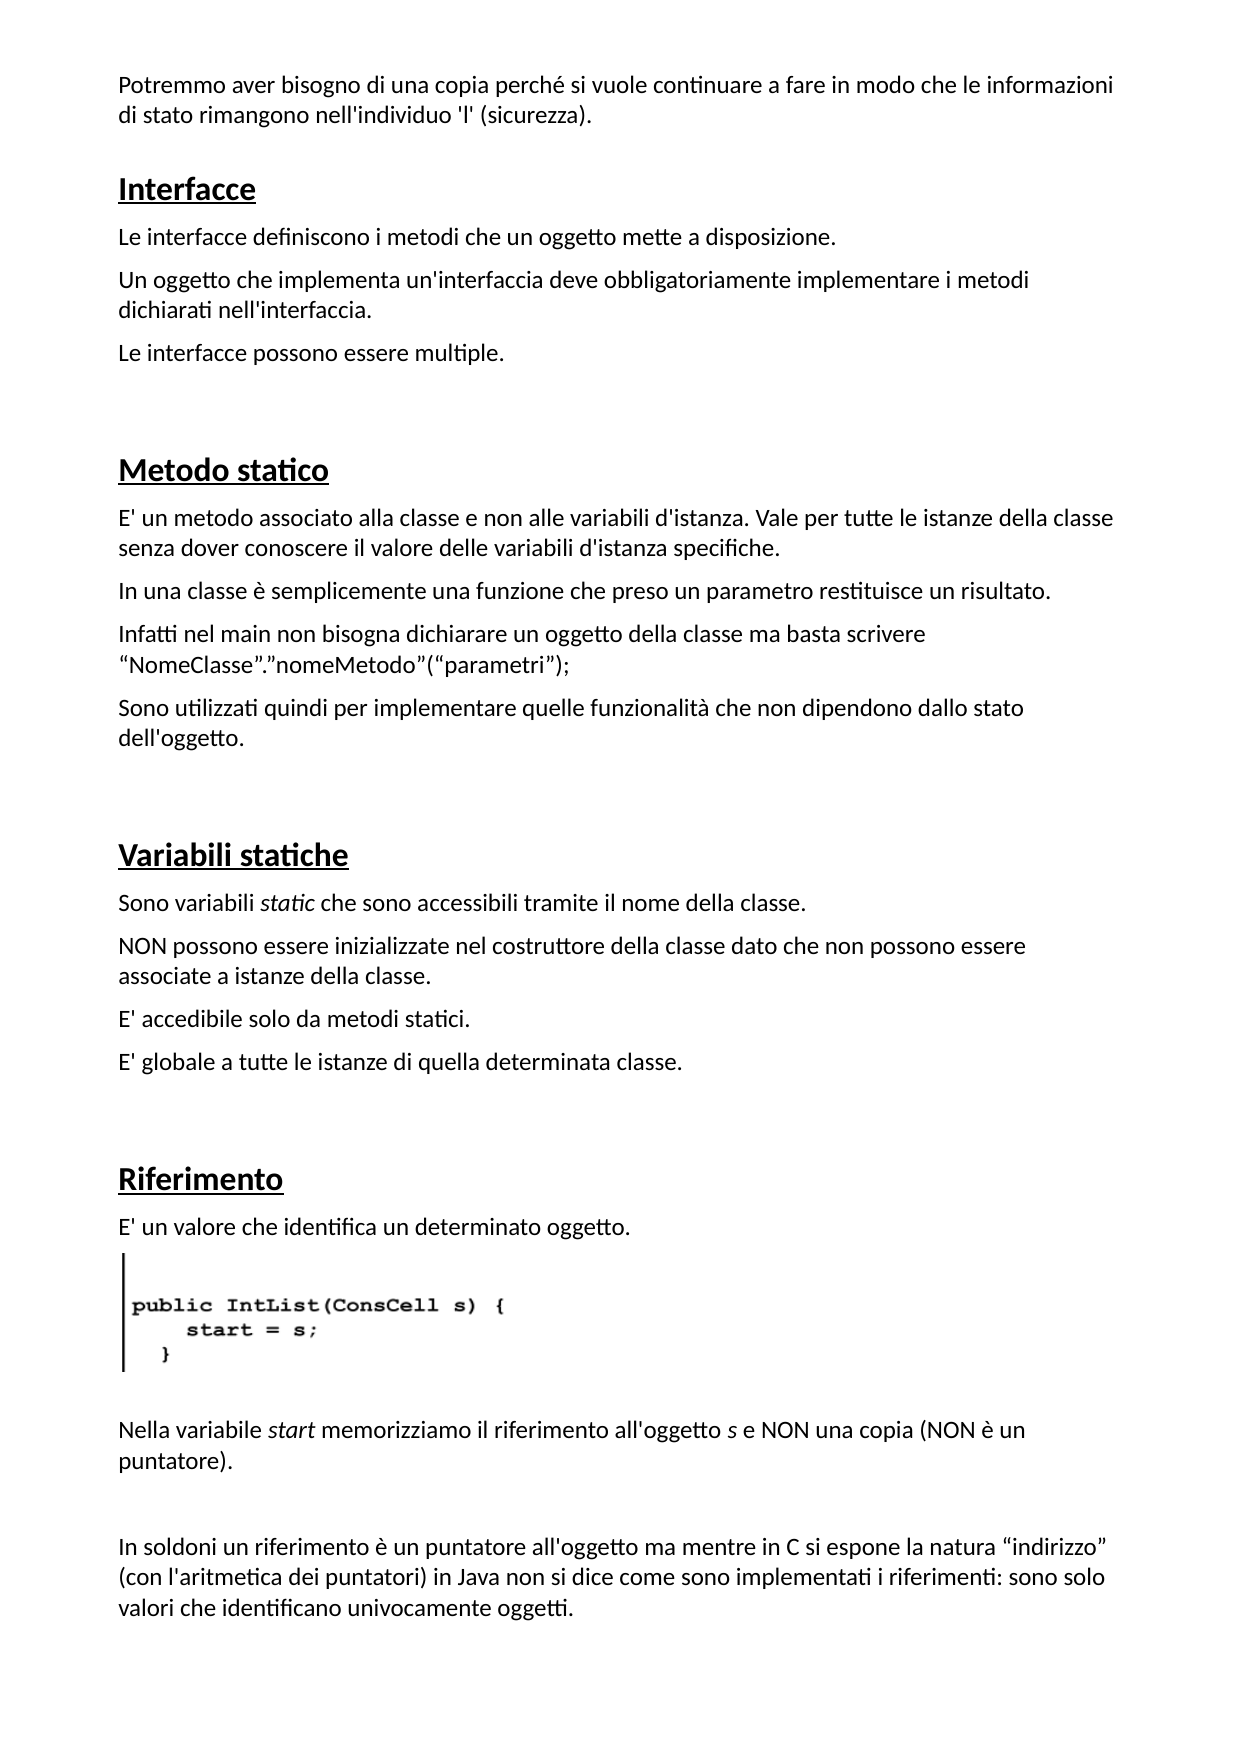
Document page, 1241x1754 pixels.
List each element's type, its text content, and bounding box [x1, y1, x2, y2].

text E' un valore che identifica un determinato oggetto. [118, 1211, 1122, 1241]
text E' un metodo associato alla classe e non alle variabili d'istanza. Vale per tutte le istanze della classe senza dover conoscere il valore delle variabili d'istanza specifiche. [118, 502, 1122, 563]
text Potremmo aver bisogno di una copia perché si vuole continuare a fare in modo che le informazioni di stato rimangono nell'individuo 'l' (sicurezza). [118, 69, 1122, 130]
text Le interfacce definiscono i metodi che un oggetto mette a disposizione. [118, 221, 1122, 251]
text Nella variabile start memorizziamo il riferimento all'oggetto s e NON una copia (NON è un puntatore). [118, 1414, 1122, 1475]
subtitle Metodo statico [118, 448, 1122, 489]
text In una classe è semplicemente una funzione che preso un parametro restituisce un risultato. [118, 575, 1122, 606]
text NON possono essere inizializzate nel costruttore della classe dato che non possono essere associate a istanze della classe. [118, 930, 1122, 991]
picture [121, 1253, 523, 1372]
text E' globale a tutte le istanze di quella determinata classe. [118, 1046, 1122, 1077]
text Sono utilizzati quindi per implementare quelle funzionalità che non dipendono dallo stato dell'oggetto. [118, 692, 1122, 753]
text Infatti nel main non bisogna dichiarare un oggetto della classe ma basta scrivere “NomeClasse”.”nomeMetodo”(“parametri”); [118, 618, 1122, 679]
subtitle Interfacce [118, 167, 1122, 208]
text Sono variabili static che sono accessibili tramite il nome della classe. [118, 887, 1122, 917]
text E' accedibile solo da metodi statici. [118, 1003, 1122, 1034]
subtitle Riferimento [118, 1157, 1122, 1198]
text Le interfacce possono essere multiple. [118, 337, 1122, 368]
text In soldoni un riferimento è un puntatore all'oggetto ma mentre in C si espone la natura “indirizzo” (con l'aritmetica dei puntatori) in Java non si dice come sono implementati i riferimenti: sono solo valori che identificano univocamente oggetti. [118, 1531, 1122, 1622]
text Un oggetto che implementa un'interfaccia deve obbligatoriamente implementare i metodi dichiarati nell'interfaccia. [118, 264, 1122, 325]
subtitle Variabili statiche [118, 833, 1122, 874]
